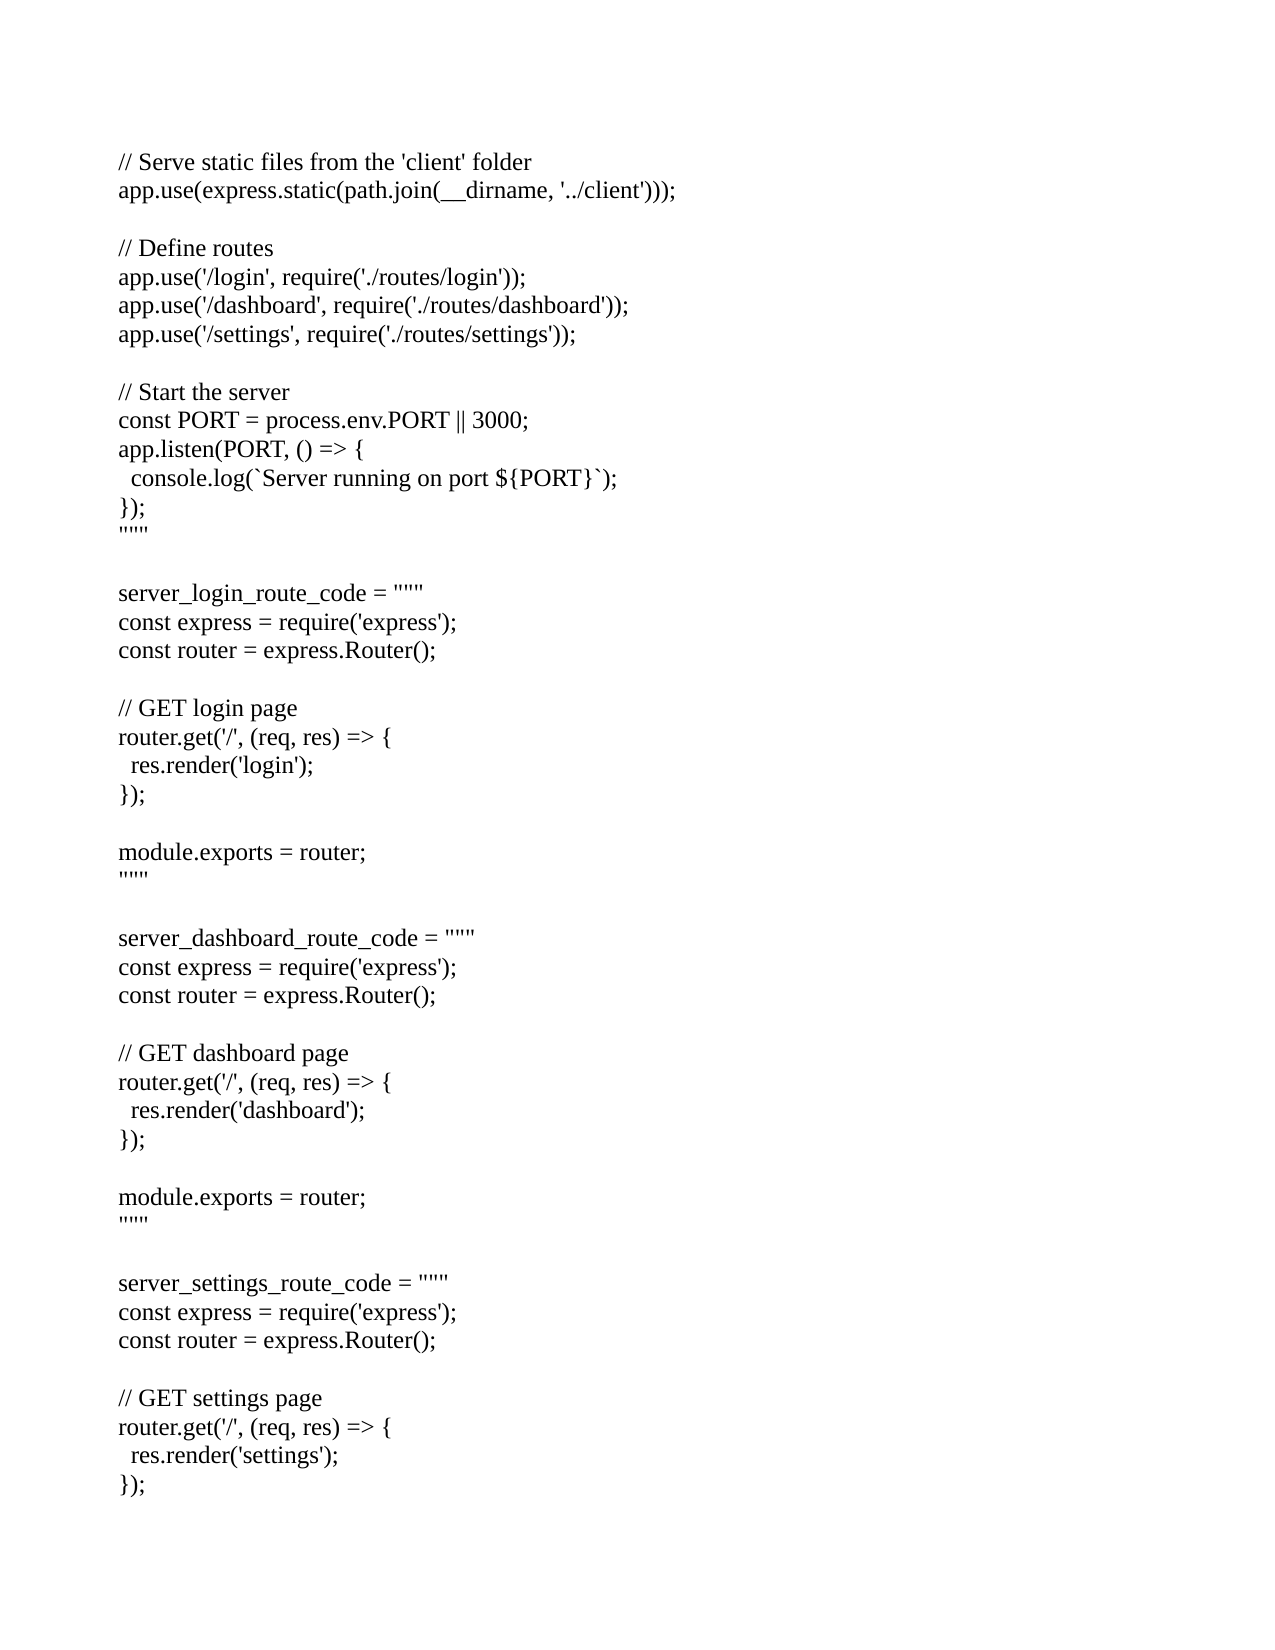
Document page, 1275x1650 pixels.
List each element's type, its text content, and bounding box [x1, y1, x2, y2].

text }); [118, 1124, 1157, 1153]
text """ [118, 866, 1157, 894]
text router.get('/', (req, res) => { [118, 722, 1157, 751]
text // GET settings page [118, 1383, 1157, 1412]
text console.log(`Server running on port ${PORT}`); [118, 463, 1157, 492]
text server_dashboard_route_code = """ [118, 923, 1157, 952]
text const express = require('express'); [118, 1297, 1157, 1326]
text }); [118, 1469, 1157, 1498]
text router.get('/', (req, res) => { [118, 1067, 1157, 1096]
text }); [118, 779, 1157, 808]
text // Define routes [118, 233, 1157, 262]
text const router = express.Router(); [118, 636, 1157, 664]
text app.use('/login', require('./routes/login')); [118, 262, 1157, 291]
text // GET login page [118, 693, 1157, 722]
text server_settings_route_code = """ [118, 1268, 1157, 1297]
text module.exports = router; [118, 837, 1157, 866]
text """ [118, 521, 1157, 549]
text app.use(express.static(path.join(__dirname, '../client'))); [118, 176, 1157, 204]
text const router = express.Router(); [118, 1326, 1157, 1354]
text // Serve static files from the 'client' folder [118, 147, 1157, 176]
text // GET dashboard page [118, 1038, 1157, 1067]
text server_login_route_code = """ [118, 578, 1157, 607]
text const router = express.Router(); [118, 981, 1157, 1009]
text app.listen(PORT, () => { [118, 434, 1157, 463]
text router.get('/', (req, res) => { [118, 1412, 1157, 1441]
text }); [118, 492, 1157, 521]
text app.use('/dashboard', require('./routes/dashboard')); [118, 291, 1157, 319]
text """ [118, 1211, 1157, 1239]
text const express = require('express'); [118, 607, 1157, 636]
text res.render('dashboard'); [118, 1096, 1157, 1124]
text res.render('login'); [118, 751, 1157, 779]
text const express = require('express'); [118, 952, 1157, 981]
text const PORT = process.env.PORT || 3000; [118, 406, 1157, 434]
text module.exports = router; [118, 1182, 1157, 1211]
text res.render('settings'); [118, 1441, 1157, 1469]
text app.use('/settings', require('./routes/settings')); [118, 319, 1157, 348]
text // Start the server [118, 377, 1157, 406]
